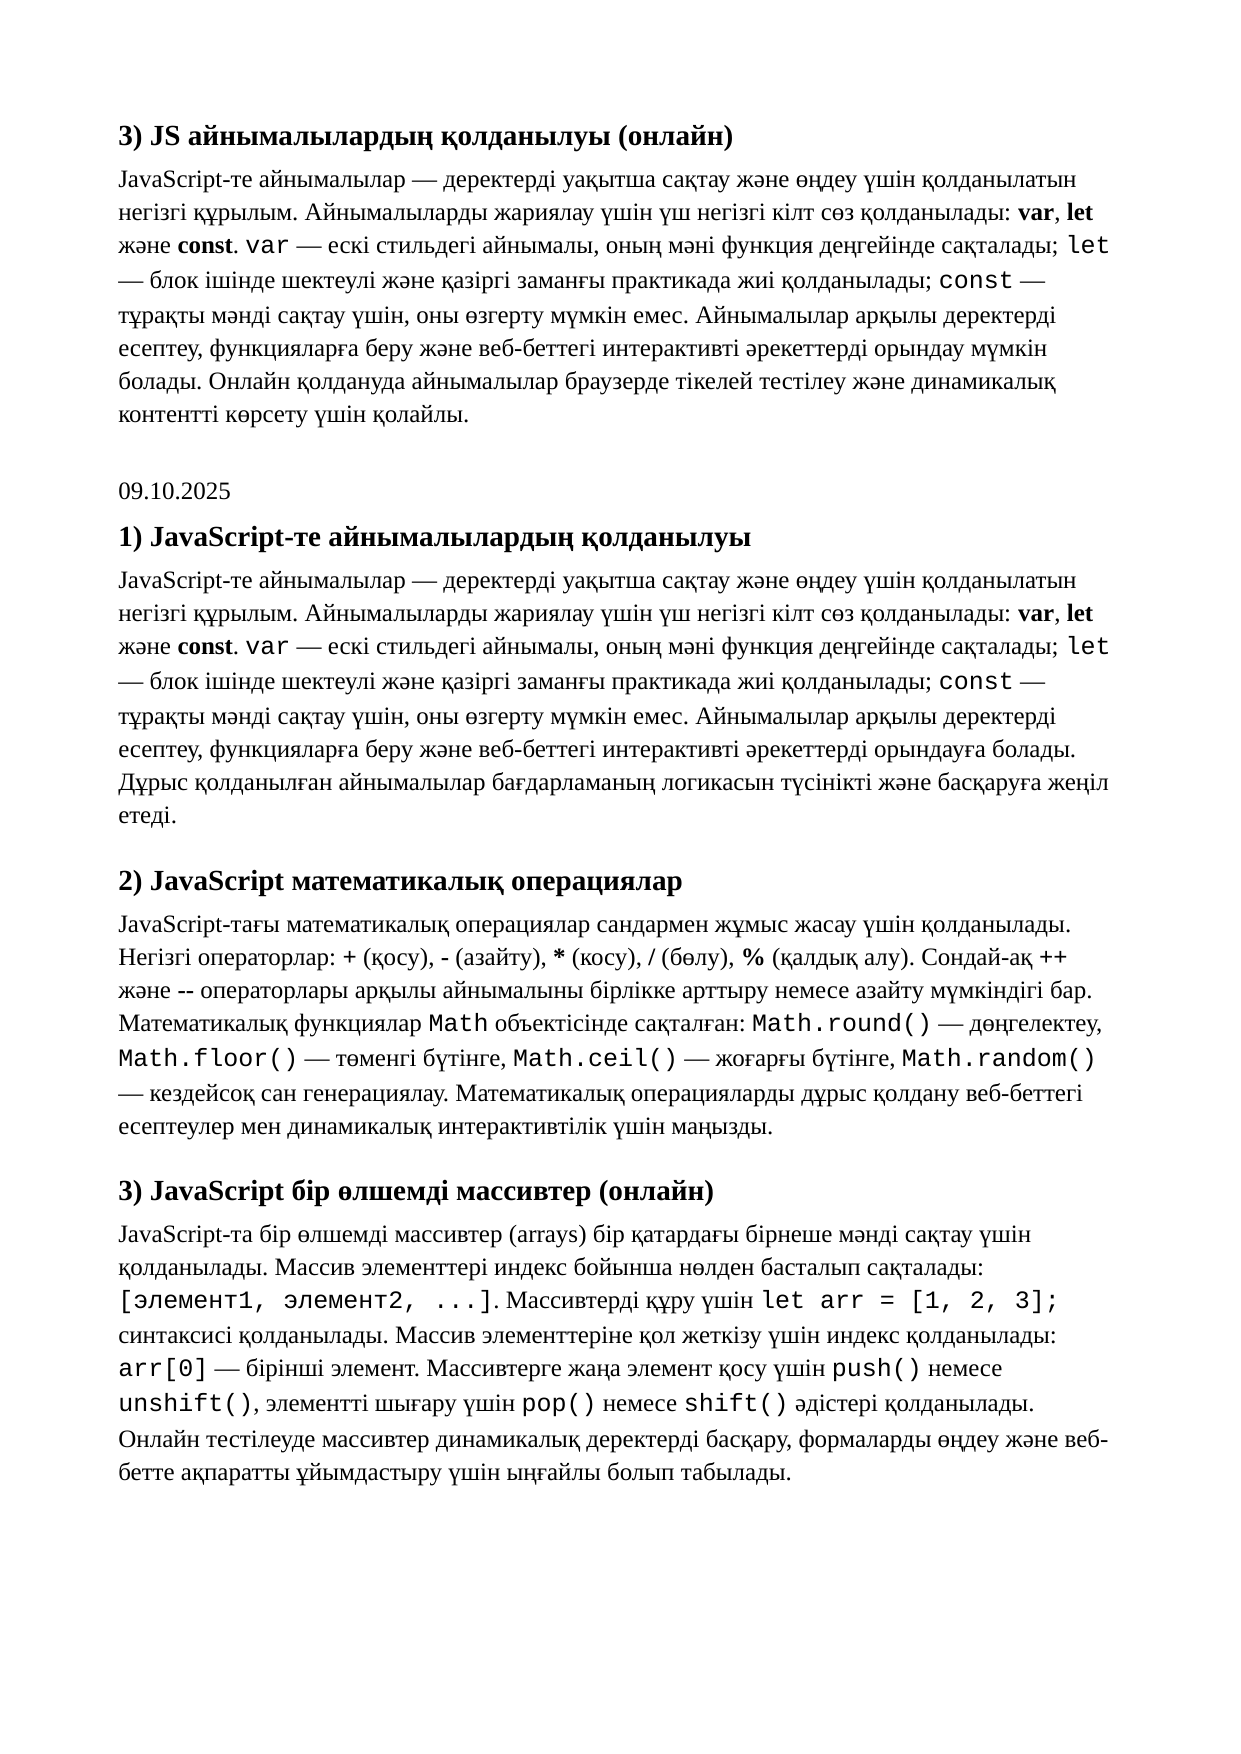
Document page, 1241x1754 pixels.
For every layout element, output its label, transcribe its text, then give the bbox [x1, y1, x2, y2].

subtitle 3) JS айнымалылардың қолданылуы (онлайн) [118, 118, 1122, 152]
subtitle 2) JavaScript математикалық операциялар [118, 863, 1122, 896]
text JavaScript-те айнымалылар — деректерді уақытша сақтау және өңдеу үшін қолданылатын негізгі құрылым. Айнымалыларды жариялау үшін үш негізгі кілт сөз қолданылады: var, let және const. var — ескі стильдегі айнымалы, оның мәні функция деңгейінде сақталады; let — блок ішінде шектеулі және қазіргі заманғы практикада жиі қолданылады; const — тұрақты мәнді сақтау үшін, оны өзгерту мүмкін емес. Айнымалылар арқылы деректерді есептеу, функцияларға беру және веб-беттегі интерактивті әрекеттерді орындауға болады. Дұрыс қолданылған айнымалылар бағдарламаның логикасын түсінікті және басқаруға жеңіл етеді. [118, 565, 1122, 829]
text 09.10.2025 [118, 476, 1122, 504]
subtitle 1) JavaScript-те айнымалылардың қолданылуы [118, 519, 1122, 553]
subtitle 3) JavaScript бір өлшемді массивтер (онлайн) [118, 1173, 1122, 1207]
text JavaScript-та бір өлшемді массивтер (arrays) бір қатардағы бірнеше мәнді сақтау үшін қолданылады. Массив элементтері индекс бойынша нөлден басталып сақталады: [элемент1, элемент2, ...]. Массивтерді құру үшін let arr = [1, 2, 3]; синтаксисі қолданылады. Массив элементтеріне қол жеткізу үшін индекс қолданылады: arr[0] — бірінші элемент. Массивтерге жаңа элемент қосу үшін push() немесе unshift(), элементті шығару үшін pop() немесе shift() әдістері қолданылады. Онлайн тестілеуде массивтер динамикалық деректерді басқару, формаларды өңдеу және веб-бетте ақпаратты ұйымдастыру үшін ыңғайлы болып табылады. [118, 1219, 1122, 1485]
text JavaScript-тағы математикалық операциялар сандармен жұмыс жасау үшін қолданылады. Негізгі операторлар: + (қосу), - (азайту), * (косу), / (бөлу), % (қалдық алу). Сондай-ақ ++ және -- операторлары арқылы айнымалыны бірлікке арттыру немесе азайту мүмкіндігі бар. Математикалық функциялар Math объектісінде сақталған: Math.round() — дөңгелектеу, Math.floor() — төменгі бүтінге, Math.ceil() — жоғарғы бүтінге, Math.random() — кездейсоқ сан генерациялау. Математикалық операцияларды дұрыс қолдану веб-беттегі есептеулер мен динамикалық интерактивтілік үшін маңызды. [118, 909, 1122, 1140]
text JavaScript-те айнымалылар — деректерді уақытша сақтау және өңдеу үшін қолданылатын негізгі құрылым. Айнымалыларды жариялау үшін үш негізгі кілт сөз қолданылады: var, let және const. var — ескі стильдегі айнымалы, оның мәні функция деңгейінде сақталады; let — блок ішінде шектеулі және қазіргі заманғы практикада жиі қолданылады; const — тұрақты мәнді сақтау үшін, оны өзгерту мүмкін емес. Айнымалылар арқылы деректерді есептеу, функцияларға беру және веб-беттегі интерактивті әрекеттерді орындау мүмкін болады. Онлайн қолдануда айнымалылар браузерде тікелей тестілеу және динамикалық контентті көрсету үшін қолайлы. [118, 164, 1122, 428]
